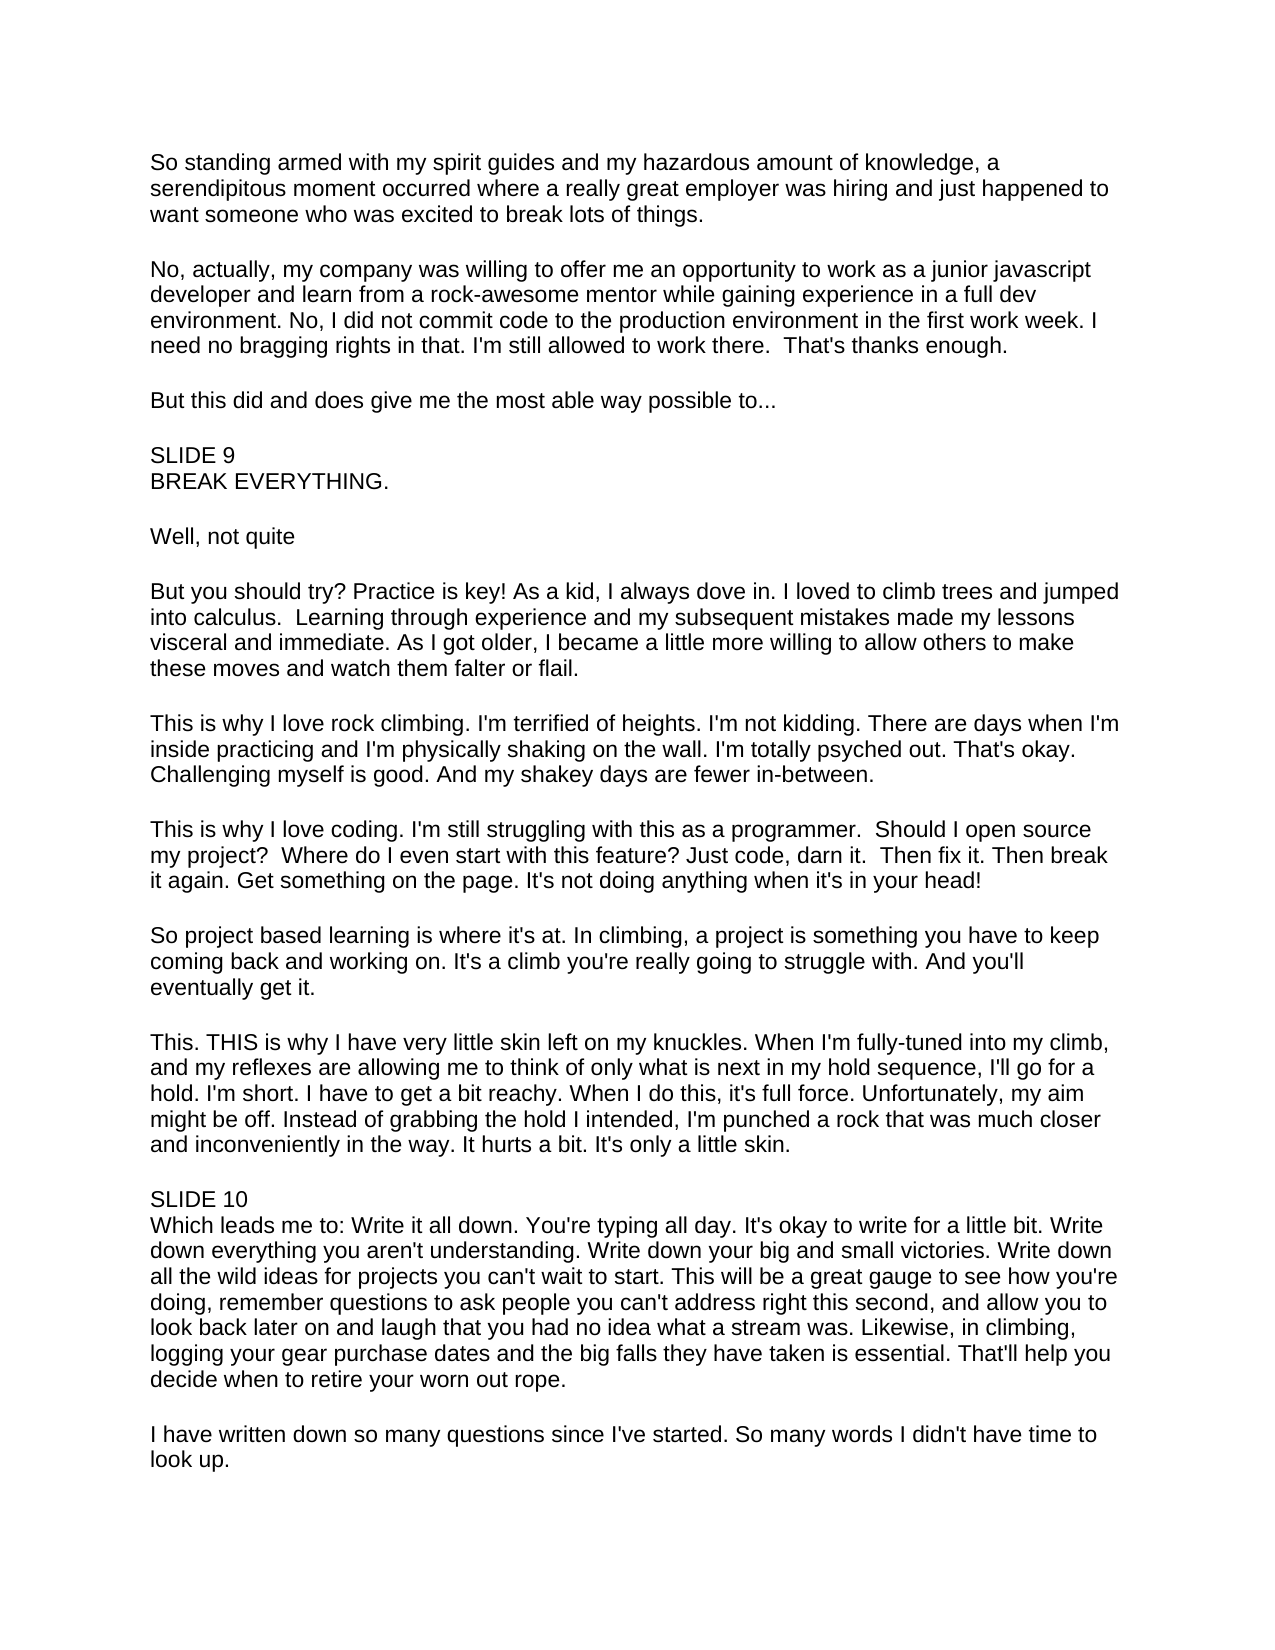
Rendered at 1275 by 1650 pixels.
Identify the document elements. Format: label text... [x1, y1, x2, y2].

text Well, not quite [150, 524, 1125, 549]
text This. THIS is why I have very little skin left on my knuckles. When I'm fully-tuned into my climb, and my reflexes are allowing me to think of only what is next in my hold sequence, I'll go for a hold. I'm short. I have to get a bit reachy. When I do this, it's full force. Unfortunately, my aim might be off. Instead of grabbing the hold I intended, I'm punched a rock that was much closer and inconveniently in the way. It hurts a bit. It's only a little skin. [150, 1029, 1125, 1157]
text Which leads me to: Write it all down. You're typing all day. It's okay to write for a little bit. Write down everything you aren't understanding. Write down your big and small victories. Write down all the wild ideas for projects you can't wait to start. This will be a great gauge to see how you're doing, remember questions to ask people you can't address right this second, and allow you to look back later on and laugh that you had no idea what a stream was. Likewise, in climbing, logging your gear purchase dates and the big falls they have taken is essential. That'll help you decide when to retire your worn out rope. [150, 1212, 1125, 1392]
text This is why I love coding. I'm still struggling with this as a programmer. Should I open source my project? Where do I even start with this feature? Just code, darn it. Then fix it. Then break it again. Get something on the page. It's not doing anything when it's in your head! [150, 817, 1125, 894]
text This is why I love rock climbing. I'm terrified of heights. I'm not kidding. There are days when I'm inside practicing and I'm physically shaking on the wall. I'm totally psyched out. That's okay. Challenging myself is good. And my shakey days are fewer in-between. [150, 711, 1125, 787]
text But you should try? Practice is key! As a kid, I always dove in. I loved to climb trees and jumped into calculus. Learning through experience and my subsequent mistakes made my lessons visceral and immediate. As I got older, I became a little more willing to allow others to make these moves and watch them falter or flail. [150, 579, 1125, 681]
text No, actually, my company was willing to offer me an opportunity to work as a junior javascript developer and learn from a rock-awesome mentor while gaining experience in a full dev environment. No, I did not commit code to the production environment in the first work week. I need no bragging rights in that. I'm still allowed to work there. That's thanks enough. [150, 256, 1125, 359]
text I have written down so many questions since I've started. So many words I didn't have time to look up. [150, 1421, 1125, 1472]
text SLIDE 10 [150, 1187, 1125, 1212]
text BREAK EVERYTHING. [150, 469, 1125, 494]
text But this did and does give me the most able way possible to... [150, 388, 1125, 414]
text SLIDE 9 [150, 443, 1125, 469]
text So standing armed with my spirit guides and my hazardous amount of knowledge, a serendipitous moment occurred where a really great employer was hiring and just happened to want someone who was excited to break lots of things. [150, 150, 1125, 227]
text So project based learning is where it's at. In climbing, a project is something you have to keep coming back and working on. It's a climb you're really going to struggle with. And you'll eventually get it. [150, 923, 1125, 1000]
